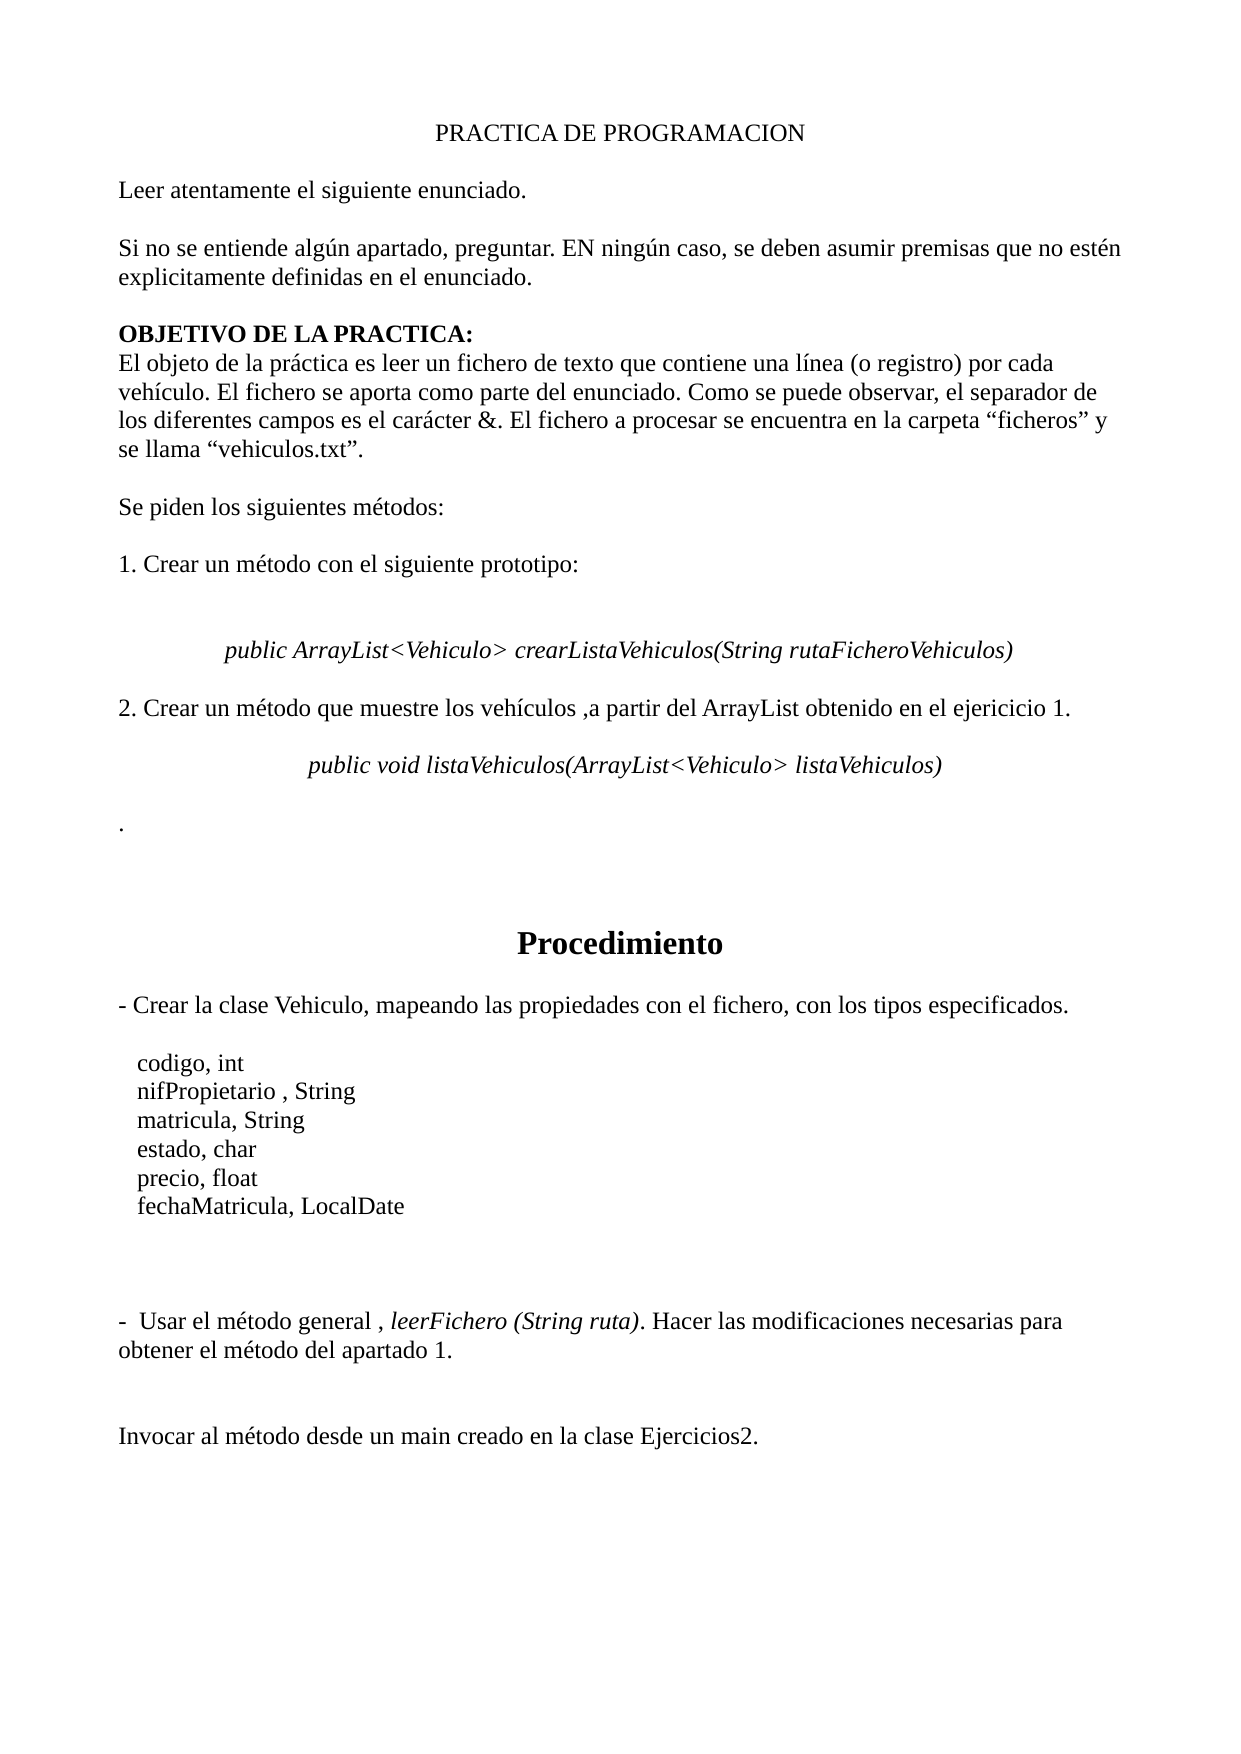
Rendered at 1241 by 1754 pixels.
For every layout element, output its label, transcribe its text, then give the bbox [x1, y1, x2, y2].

text codigo, int [118, 1048, 1122, 1076]
text 2. Crear un método que muestre los vehículos ,a partir del ArrayList obtenido en el ejericicio 1. [118, 693, 1122, 722]
text 1. Crear un método con el siguiente prototipo: [118, 549, 1122, 578]
text public ArrayList<Vehiculo> crearListaVehiculos(String rutaFicheroVehiculos) [118, 636, 1122, 664]
text . [118, 808, 1122, 837]
text Invocar al método desde un main creado en la clase Ejercicios2. [118, 1421, 1122, 1450]
text El objeto de la práctica es leer un fichero de texto que contiene una línea (o registro) por cada vehículo. El fichero se aporta como parte del enunciado. Como se puede observar, el separador de los diferentes campos es el carácter &. El fichero a procesar se encuentra en la carpeta “ficheros” y se llama “vehiculos.txt”. [118, 348, 1122, 463]
text Si no se entiende algún apartado, preguntar. EN ningún caso, se deben asumir premisas que no estén explicitamente definidas en el enunciado. [118, 233, 1122, 291]
text matricula, String [118, 1105, 1122, 1134]
text Procedimiento [118, 923, 1122, 961]
text estado, char [118, 1134, 1122, 1163]
text fechaMatricula, LocalDate [118, 1191, 1122, 1220]
text OBJETIVO DE LA PRACTICA: [118, 319, 1122, 348]
text - Crear la clase Vehiculo, mapeando las propiedades con el fichero, con los tipos especificados. [118, 990, 1122, 1019]
text Leer atentamente el siguiente enunciado. [118, 176, 1122, 204]
text nifPropietario , String [118, 1076, 1122, 1105]
text - Usar el método general , leerFichero (String ruta). Hacer las modificaciones necesarias para obtener el método del apartado 1. [118, 1306, 1122, 1364]
text PRACTICA DE PROGRAMACION [118, 118, 1122, 147]
text public void listaVehiculos(ArrayList<Vehiculo> listaVehiculos) [118, 751, 1122, 779]
text Se piden los siguientes métodos: [118, 492, 1122, 521]
text precio, float [118, 1163, 1122, 1191]
